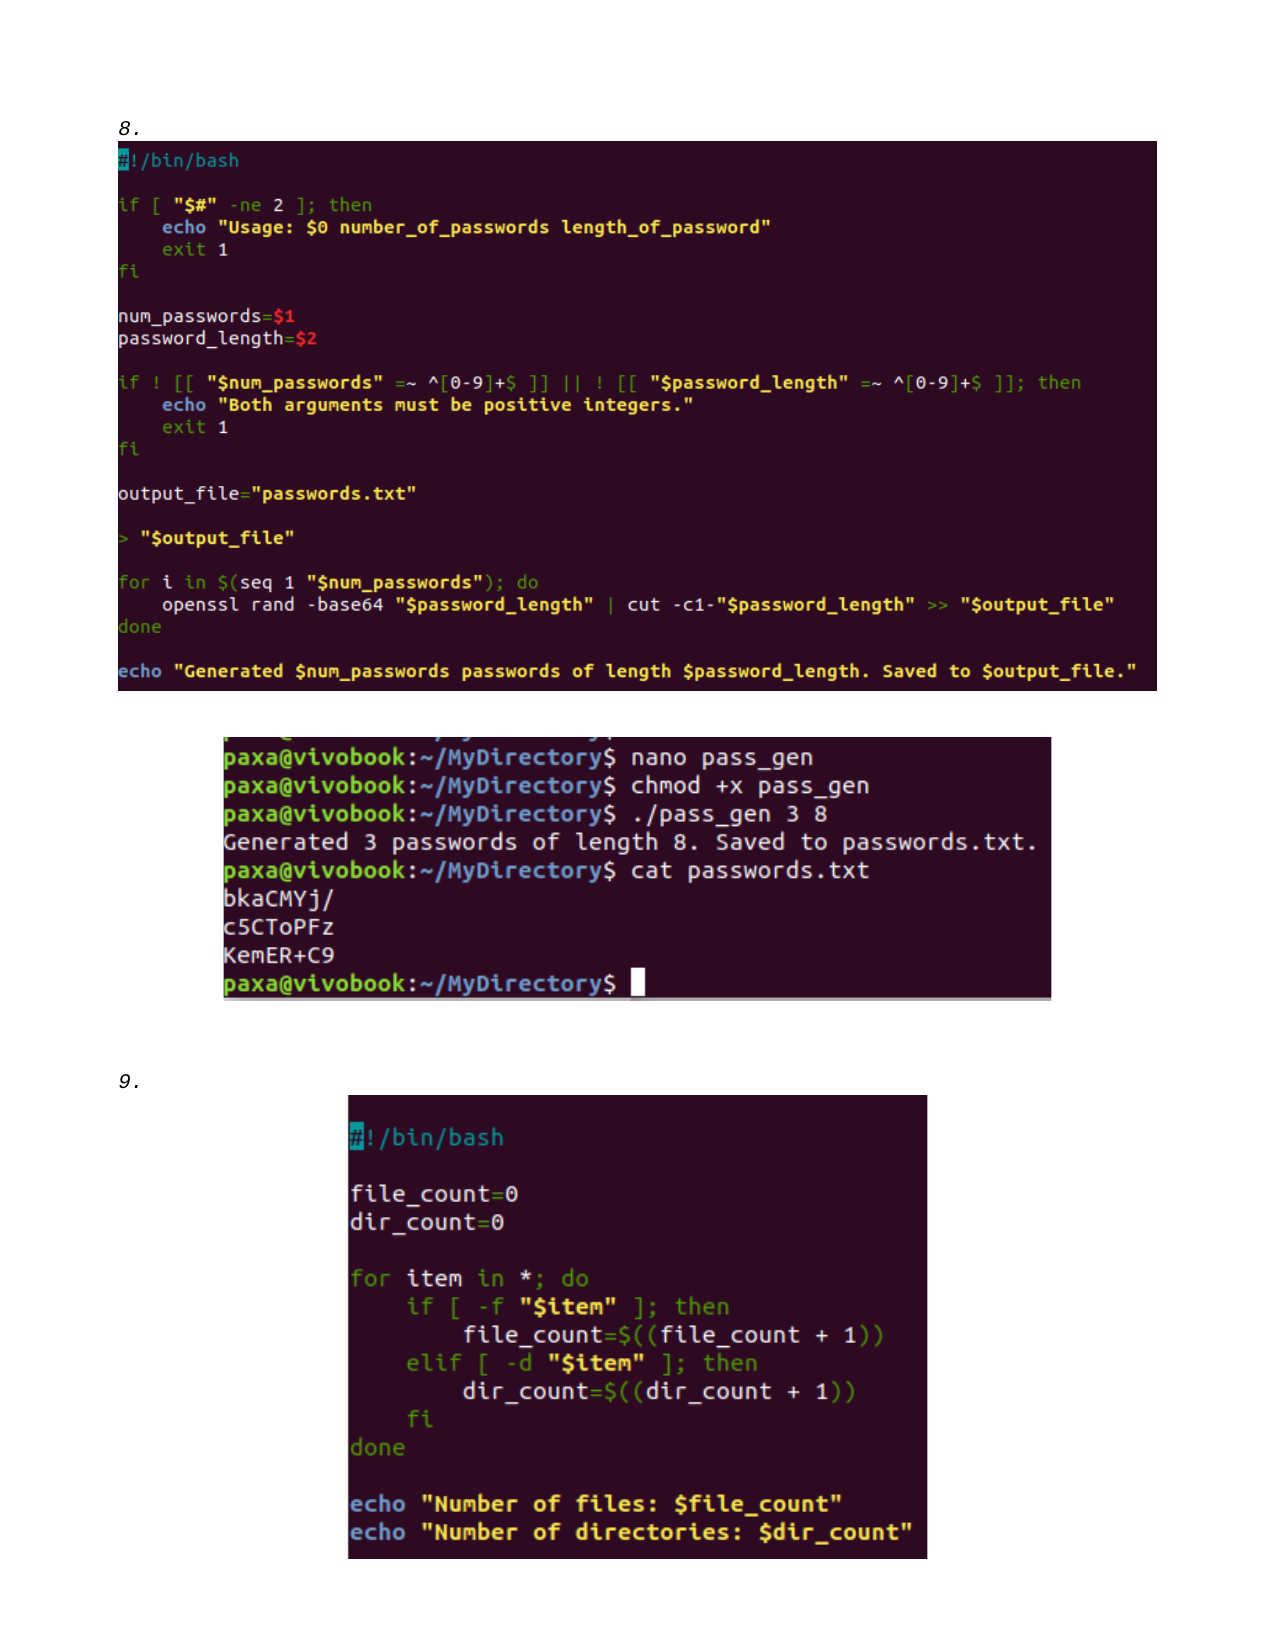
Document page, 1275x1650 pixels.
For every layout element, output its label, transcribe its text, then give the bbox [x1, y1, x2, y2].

picture [223, 737, 1052, 1001]
picture [118, 141, 1157, 691]
text 8. [118, 118, 1157, 141]
text 9. [118, 1071, 1157, 1095]
picture [347, 1095, 928, 1559]
